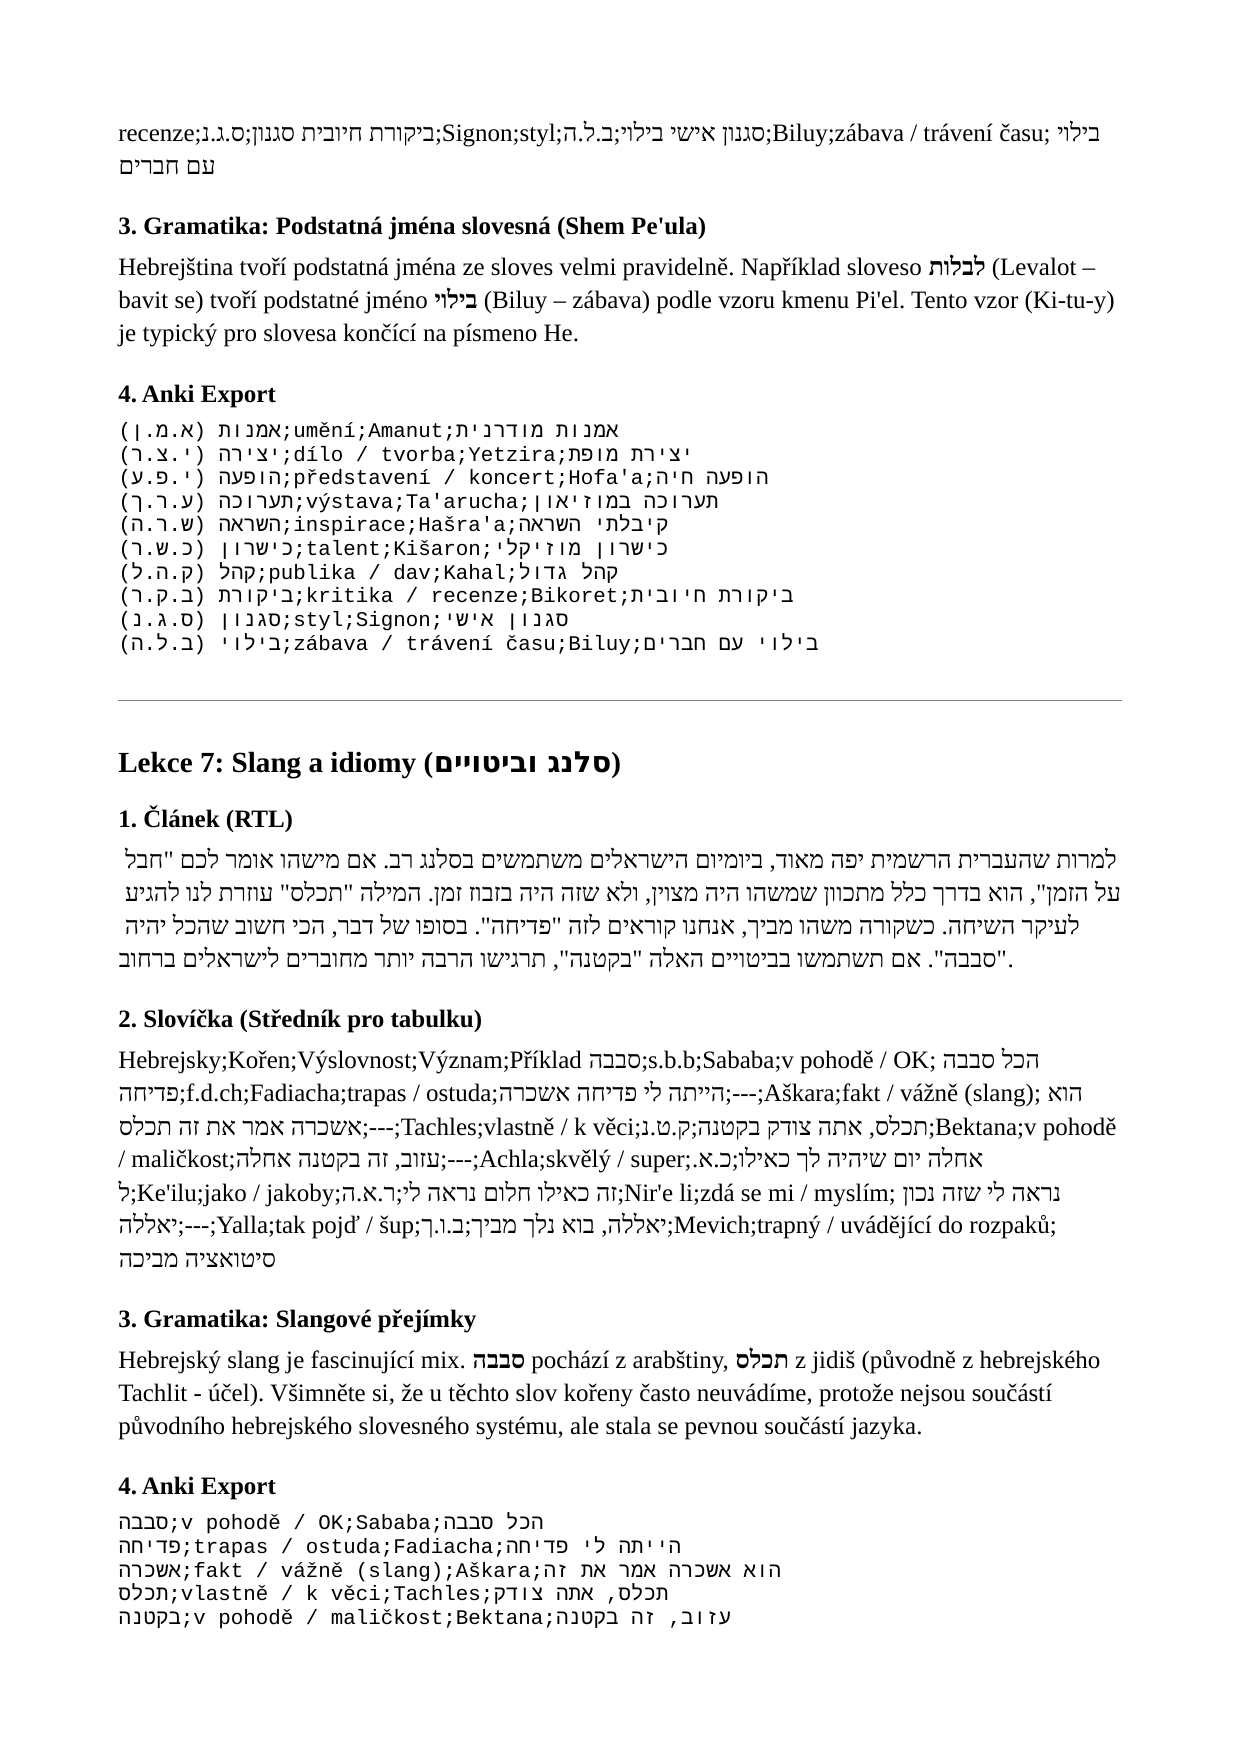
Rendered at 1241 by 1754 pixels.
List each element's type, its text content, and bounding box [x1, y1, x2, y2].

subtitle 1. Článek (RTL) [118, 804, 1122, 833]
text בילוי (ב.ל.ה);zábava / trávení času;Biluy;בילוי עם חברים [118, 633, 1122, 656]
text כישרון (כ.ש.ר);talent;Kišaron;כישרון מוזיקלי [118, 538, 1122, 562]
text Hebrejština tvoří podstatná jména ze sloves velmi pravidelně. Například sloveso לבלות (Levalot – bavit se) tvoří podstatné jméno בילוי (Biluy – zábava) podle vzoru kmenu Pi'el. Tento vzor (Ki-tu-y) je typický pro slovesa končící na písmeno He. [118, 252, 1122, 347]
text Hebrejský slang je fascinující mix. סבבה pochází z arabštiny, תכלס z jidiš (původně z hebrejského Tachlit - účel). Všimněte si, že u těchto slov kořeny často neuvádíme, protože nejsou součástí původního hebrejského slovesného systému, ale stala se pevnou součástí jazyka. [118, 1345, 1122, 1440]
subtitle 3. Gramatika: Slangové přejímky [118, 1304, 1122, 1332]
text תכלס;vlastně / k věci;Tachles;תכלס, אתה צודק [118, 1583, 1122, 1607]
text השראה (ש.ר.ה);inspirace;Hašra'a;קיבלתי השראה [118, 514, 1122, 538]
subtitle 4. Anki Export [118, 1471, 1122, 1500]
text ביקורת (ב.ק.ר);kritika / recenze;Bikoret;ביקורת חיובית [118, 585, 1122, 609]
text יצירה (י.צ.ר);dílo / tvorba;Yetzira;יצירת מופת [118, 443, 1122, 467]
text למרות שהעברית הרשמית יפה מאוד, ביומיום הישראלים משתמשים בסלנג רב. אם מישהו אומר לכם "חבל על הזמן", הוא בדרך כלל מתכוון שמשהו היה מצוין, ולא שזה היה בזבוז זמן. המילה "תכלס" עוזרת לנו להגיע לעיקר השיחה. כשקורה משהו מביך, אנחנו קוראים לזה "פדיחה". בסופו של דבר, הכי חשוב שהכל יהיה "סבבה". אם תשתמשו בביטויים האלה "בקטנה", תרגישו הרבה יותר מחוברים לישראלים ברחוב. [118, 845, 1122, 973]
text קהל (ק.ה.ל);publika / dav;Kahal;קהל גדול [118, 562, 1122, 585]
text הופעה (י.פ.ע);představení / koncert;Hofa'a;הופעה חיה [118, 467, 1122, 491]
text סגנון (ס.ג.נ);styl;Signon;סגנון אישי [118, 609, 1122, 633]
text אמנות (א.מ.ן);umění;Amanut;אמנות מודרנית [118, 420, 1122, 443]
text בקטנה;v pohodě / maličkost;Bektana;עזוב, זה בקטנה [118, 1607, 1122, 1631]
subtitle 3. Gramatika: Podstatná jména slovesná (Shem Pe'ula) [118, 211, 1122, 240]
text תערוכה (ע.ר.ך);výstava;Ta'arucha;תערוכה במוזיאון [118, 491, 1122, 514]
subtitle 4. Anki Export [118, 379, 1122, 407]
text Hebrejsky;Kořen;Výslovnost;Význam;Příklad סבבה;s.b.b;Sababa;v pohodě / OK;הכל סבבה פדיחה;f.d.ch;Fadiacha;trapas / ostuda;הייתה לי פדיחה אשכרה;---;Aškara;fakt / vážně (slang);הוא אשכרה אמר את זה תכלס;---;Tachles;vlastně / k věci;תכלס, אתה צודק בקטנה;ק.ט.נ;Bektana;v pohodě / maličkost;עזוב, זה בקטנה אחלה;---;Achla;skvělý / super;אחלה יום שיהיה לך כאילו;כ.א.ל;Ke'ilu;jako / jakoby;זה כאילו חלום נראה לי;ר.א.ה;Nir'e li;zdá se mi / myslím;נראה לי שזה נכון יאללה;---;Yalla;tak pojď / šup;יאללה, בוא נלך מביך;ב.ו.ך;Mevich;trapný / uvádějící do rozpaků;סיטואציה מביכה [118, 1046, 1122, 1272]
text אשכרה;fakt / vážně (slang);Aškara;הוא אשכרה אמר את זה [118, 1560, 1122, 1583]
text סבבה;v pohodě / OK;Sababa;הכל סבבה [118, 1512, 1122, 1536]
text פדיחה;trapas / ostuda;Fadiacha;הייתה לי פדיחה [118, 1536, 1122, 1560]
text Hebrejsky;Kořen;Výslovnost;Význam;Příklad אמנות;א.מ.ן;Amanut;umění;אמנות מודרנית יצירה;י.צ.ר;Yetzira;dílo / tvorba;יצירת מופת הופعة;י.פ.ע;Hofa'a;představení / koncert;הופעה חיה תערוכה;ע.ר.ך;Ta'arucha;výstava;תערוכה במוזיאון השראה;ש.ר.ה;Hašra'a;inspirace;קיבלתי השראה כישרון;כ.ש.ר;Kišaron;talent;כישרון מוזיקלי קהל;ק.ה.ל;Kahal;publika / dav;קהל גדול ביקורת;ב.ק.ר;Bikoret;kritika / recenze;ביקורת חיובית סגנון;ס.ג.נ;Signon;styl;סגנון אישי בילוי;ב.ל.ה;Biluy;zábava / trávení času;בילוי עם חברים [118, 118, 1122, 180]
subtitle Lekce 7: Slang a idiomy (סלנג וביטויים) [118, 745, 1122, 779]
subtitle 2. Slovíčka (Středník pro tabulku) [118, 1004, 1122, 1033]
